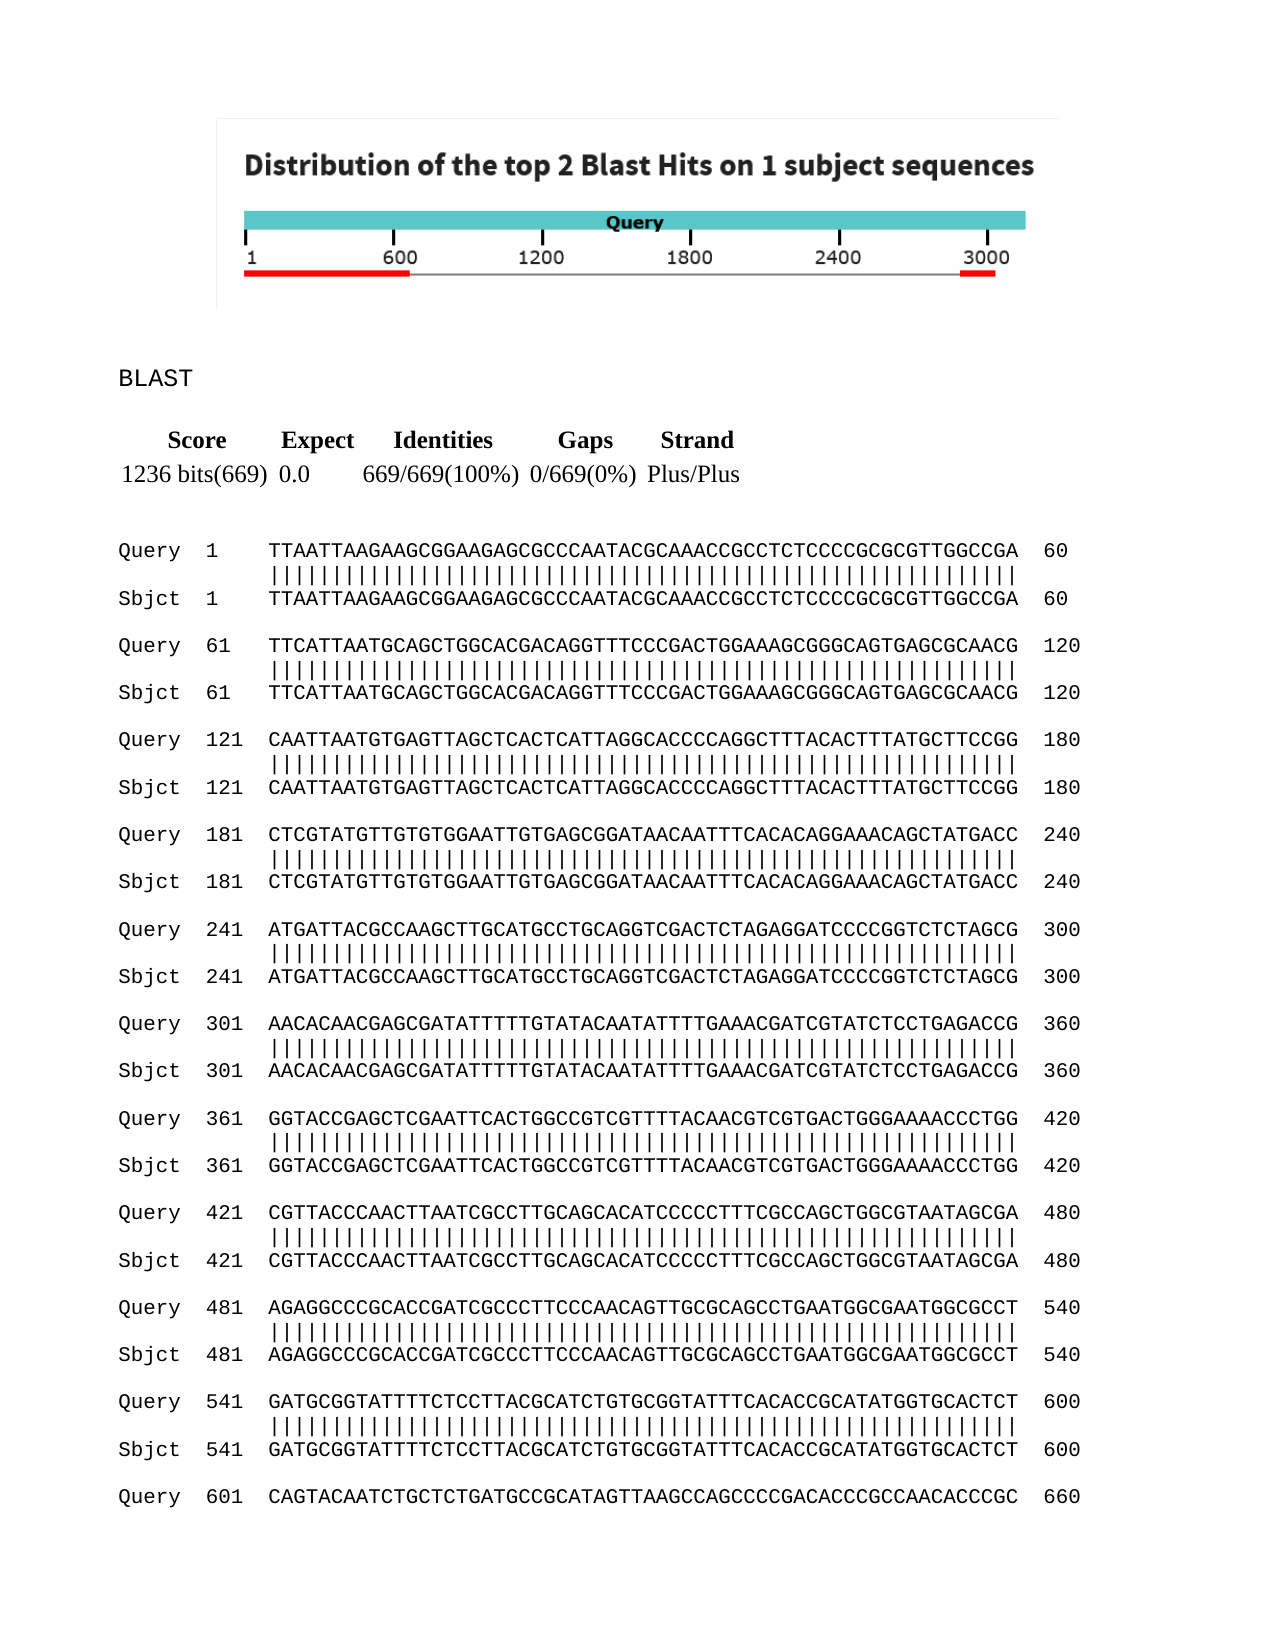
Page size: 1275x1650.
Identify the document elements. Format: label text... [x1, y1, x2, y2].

text Query 541 GATGCGGTATTTTCTCCTTACGCATCTGTGCGGTATTTCACACCGCATATGGTGCACTCT 600 [118, 1392, 1157, 1415]
text Query 421 CGTTACCCAACTTAATCGCCTTGCAGCACATCCCCCTTTCGCCAGCTGGCGTAATAGCGA 480 [118, 1202, 1157, 1226]
table_header Score [118, 422, 276, 457]
picture [216, 118, 1059, 309]
text Query 601 CAGTACAATCTGCTCTGATGCCGCATAGTTAAGCCAGCCCCGACACCCGCCAACACCCGC 660 [118, 1486, 1157, 1510]
text |||||||||||||||||||||||||||||||||||||||||||||||||||||||||||| [118, 1226, 1157, 1250]
text Sbjct 121 CAATTAATGTGAGTTAGCTCACTCATTAGGCACCCCAGGCTTTACACTTTATGCTTCCGG 180 [118, 777, 1157, 800]
text Query 241 ATGATTACGCCAAGCTTGCATGCCTGCAGGTCGACTCTAGAGGATCCCCGGTCTCTAGCG 300 [118, 919, 1157, 942]
text Query 361 GGTACCGAGCTCGAATTCACTGGCCGTCGTTTTACAACGTCGTGACTGGGAAAACCCTGG 420 [118, 1108, 1157, 1131]
text |||||||||||||||||||||||||||||||||||||||||||||||||||||||||||| [118, 1037, 1157, 1061]
text |||||||||||||||||||||||||||||||||||||||||||||||||||||||||||| [118, 848, 1157, 871]
text Sbjct 181 CTCGTATGTTGTGTGGAATTGTGAGCGGATAACAATTTCACACAGGAAACAGCTATGACC 240 [118, 871, 1157, 895]
table_header Expect [276, 422, 359, 457]
text |||||||||||||||||||||||||||||||||||||||||||||||||||||||||||| [118, 1131, 1157, 1155]
text Sbjct 241 ATGATTACGCCAAGCTTGCATGCCTGCAGGTCGACTCTAGAGGATCCCCGGTCTCTAGCG 300 [118, 966, 1157, 989]
text Query 1 TTAATTAAGAAGCGGAAGAGCGCCCAATACGCAAACCGCCTCTCCCCGCGCGTTGGCCGA 60 [118, 540, 1157, 564]
text BLAST [118, 365, 1157, 394]
text Sbjct 361 GGTACCGAGCTCGAATTCACTGGCCGTCGTTTTACAACGTCGTGACTGGGAAAACCCTGG 420 [118, 1155, 1157, 1179]
table_cell Plus/Plus [644, 457, 750, 491]
text |||||||||||||||||||||||||||||||||||||||||||||||||||||||||||| [118, 942, 1157, 966]
table_cell 0.0 [276, 457, 359, 491]
text |||||||||||||||||||||||||||||||||||||||||||||||||||||||||||| [118, 1415, 1157, 1439]
text Query 61 TTCATTAATGCAGCTGGCACGACAGGTTTCCCGACTGGAAAGCGGGCAGTGAGCGCAACG 120 [118, 635, 1157, 658]
text Sbjct 541 GATGCGGTATTTTCTCCTTACGCATCTGTGCGGTATTTCACACCGCATATGGTGCACTCT 600 [118, 1439, 1157, 1462]
table_header Strand [644, 422, 750, 457]
text Sbjct 1 TTAATTAAGAAGCGGAAGAGCGCCCAATACGCAAACCGCCTCTCCCCGCGCGTTGGCCGA 60 [118, 588, 1157, 611]
text Query 181 CTCGTATGTTGTGTGGAATTGTGAGCGGATAACAATTTCACACAGGAAACAGCTATGACC 240 [118, 824, 1157, 848]
text |||||||||||||||||||||||||||||||||||||||||||||||||||||||||||| [118, 1321, 1157, 1344]
text |||||||||||||||||||||||||||||||||||||||||||||||||||||||||||| [118, 564, 1157, 588]
text |||||||||||||||||||||||||||||||||||||||||||||||||||||||||||| [118, 753, 1157, 777]
text Sbjct 61 TTCATTAATGCAGCTGGCACGACAGGTTTCCCGACTGGAAAGCGGGCAGTGAGCGCAACG 120 [118, 682, 1157, 706]
text |||||||||||||||||||||||||||||||||||||||||||||||||||||||||||| [118, 658, 1157, 682]
table_cell 1236 bits(669) [118, 457, 276, 491]
text Query 301 AACACAACGAGCGATATTTTTGTATACAATATTTTGAAACGATCGTATCTCCTGAGACCG 360 [118, 1013, 1157, 1037]
table_header Gaps [527, 422, 644, 457]
text Sbjct 421 CGTTACCCAACTTAATCGCCTTGCAGCACATCCCCCTTTCGCCAGCTGGCGTAATAGCGA 480 [118, 1250, 1157, 1273]
text Query 121 CAATTAATGTGAGTTAGCTCACTCATTAGGCACCCCAGGCTTTACACTTTATGCTTCCGG 180 [118, 729, 1157, 753]
table_cell 0/669(0%) [527, 457, 644, 491]
table_cell 669/669(100%) [359, 457, 527, 491]
text Query 481 AGAGGCCCGCACCGATCGCCCTTCCCAACAGTTGCGCAGCCTGAATGGCGAATGGCGCCT 540 [118, 1297, 1157, 1321]
table_header Identities [359, 422, 527, 457]
text Sbjct 301 AACACAACGAGCGATATTTTTGTATACAATATTTTGAAACGATCGTATCTCCTGAGACCG 360 [118, 1061, 1157, 1084]
text Sbjct 481 AGAGGCCCGCACCGATCGCCCTTCCCAACAGTTGCGCAGCCTGAATGGCGAATGGCGCCT 540 [118, 1344, 1157, 1368]
